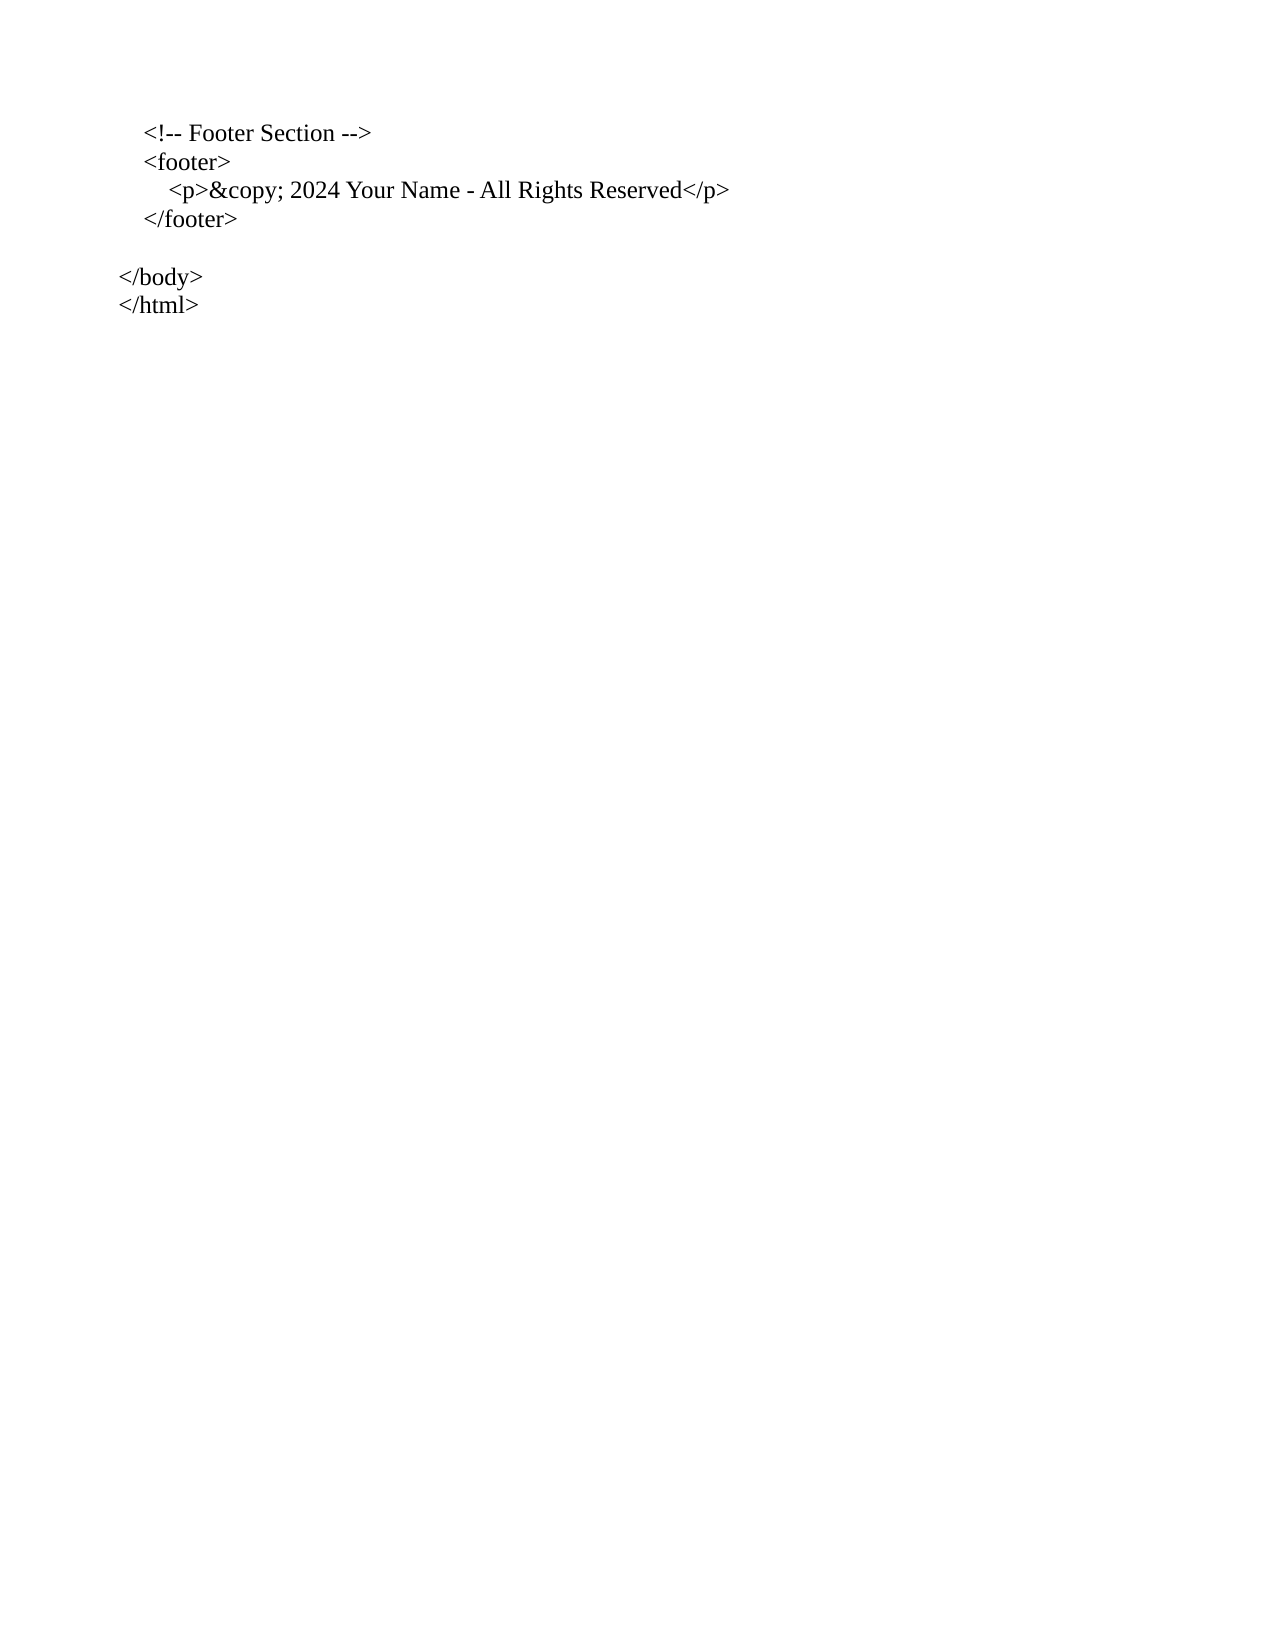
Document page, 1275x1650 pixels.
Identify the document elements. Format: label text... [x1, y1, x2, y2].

text <!-- Footer Section --> <footer> <p>&copy; 2024 Your Name - All Rights Reserved</p> </footer> </body> </html> [118, 118, 1157, 348]
